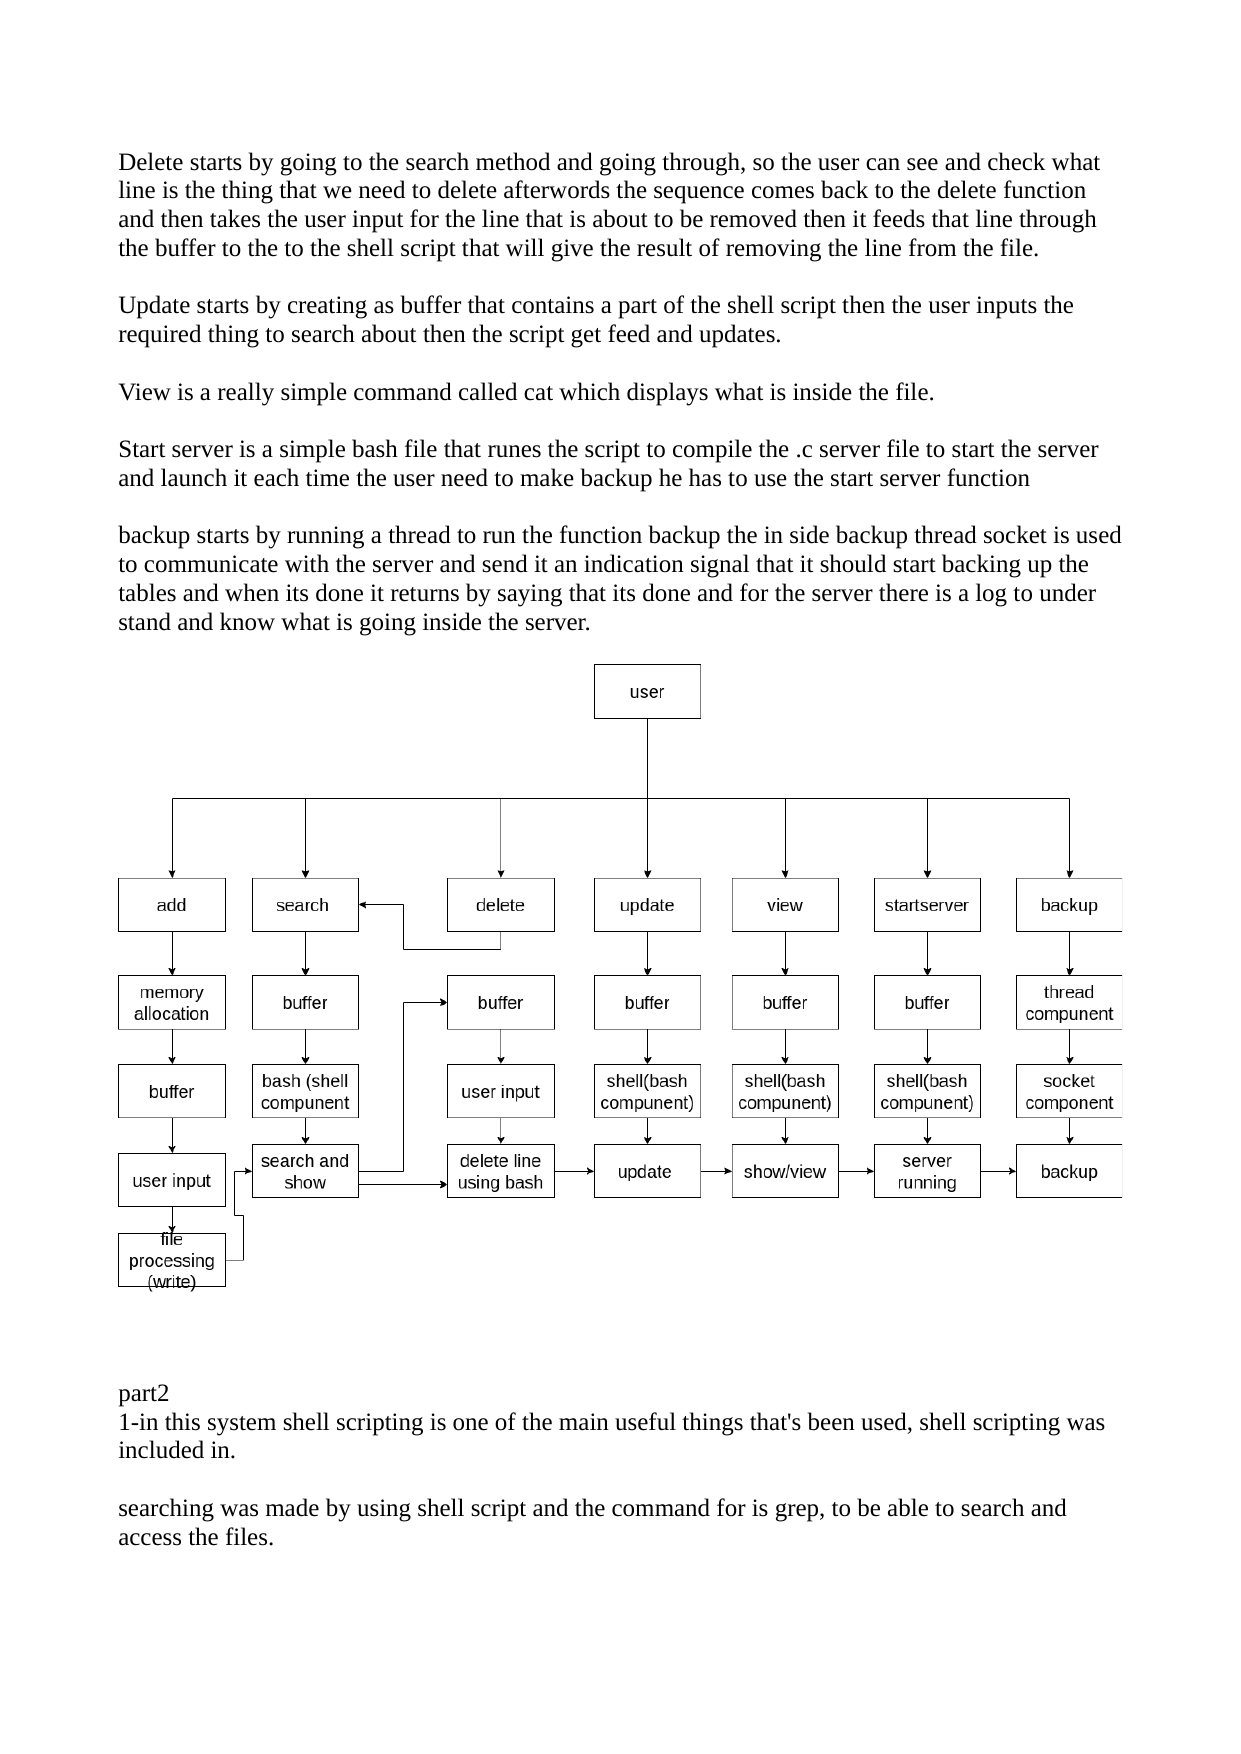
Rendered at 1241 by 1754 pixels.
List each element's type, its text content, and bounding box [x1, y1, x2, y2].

text 1-in this system shell scripting is one of the main useful things that's been used, shell scripting was included in. [118, 1407, 1122, 1464]
text Start server is a simple bash file that runes the script to compile the .c server file to start the server and launch it each time the user need to make backup he has to use the start server function [118, 434, 1122, 492]
text searching was made by using shell script and the command for is grep, to be able to search and access the files. [118, 1493, 1122, 1551]
text Update starts by creating as buffer that contains a part of the shell script then the user inputs the required thing to search about then the script get feed and updates. [118, 291, 1122, 348]
picture [118, 664, 1123, 1292]
text Delete starts by going to the search method and going through, so the user can see and check what line is the thing that we need to delete afterwords the sequence comes back to the delete function and then takes the user input for the line that is about to be removed then it feeds that line through the buffer to the to the shell script that will give the result of removing the line from the file. [118, 147, 1122, 262]
text part2 [118, 1378, 1122, 1407]
text View is a really simple command called cat which displays what is inside the file. [118, 377, 1122, 406]
text backup starts by running a thread to run the function backup the in side backup thread socket is used to communicate with the server and send it an indication signal that it should start backing up the tables and when its done it returns by saying that its done and for the server there is a log to under stand and know what is going inside the server. [118, 521, 1122, 636]
